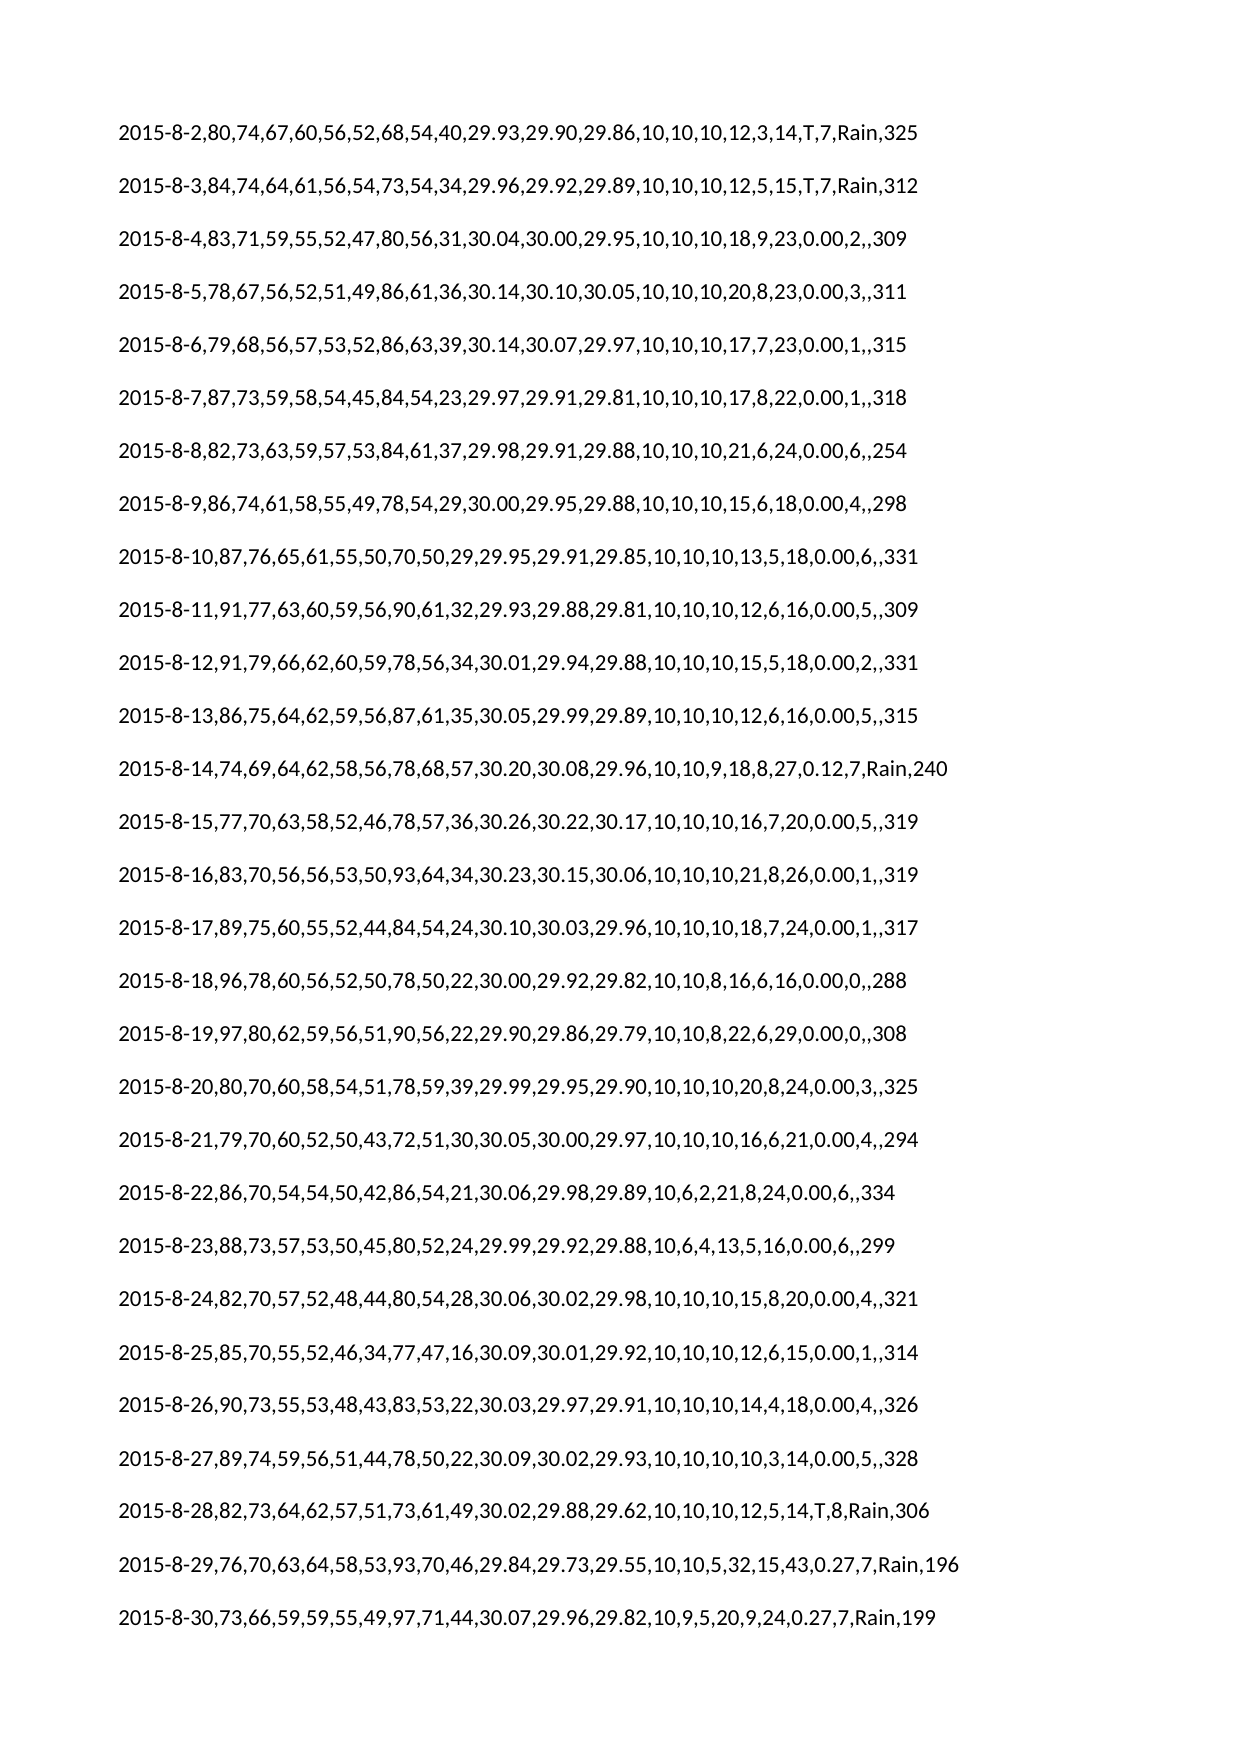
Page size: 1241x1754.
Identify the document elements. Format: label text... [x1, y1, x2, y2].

text 2015-8-10,87,76,65,61,55,50,70,50,29,29.95,29.91,29.85,10,10,10,13,5,18,0.00,6,,331 [118, 542, 1122, 570]
text 2015-8-16,83,70,56,56,53,50,93,64,34,30.23,30.15,30.06,10,10,10,21,8,26,0.00,1,,319 [118, 860, 1122, 888]
text 2015-8-8,82,73,63,59,57,53,84,61,37,29.98,29.91,29.88,10,10,10,21,6,24,0.00,6,,254 [118, 436, 1122, 464]
text 2015-8-28,82,73,64,62,57,51,73,61,49,30.02,29.88,29.62,10,10,10,12,5,14,T,8,Rain,306 [118, 1497, 1122, 1525]
text 2015-8-18,96,78,60,56,52,50,78,50,22,30.00,29.92,29.82,10,10,8,16,6,16,0.00,0,,288 [118, 966, 1122, 994]
text 2015-8-26,90,73,55,53,48,43,83,53,22,30.03,29.97,29.91,10,10,10,14,4,18,0.00,4,,326 [118, 1391, 1122, 1419]
text 2015-8-17,89,75,60,55,52,44,84,54,24,30.10,30.03,29.96,10,10,10,18,7,24,0.00,1,,317 [118, 913, 1122, 941]
text 2015-8-6,79,68,56,57,53,52,86,63,39,30.14,30.07,29.97,10,10,10,17,7,23,0.00,1,,315 [118, 330, 1122, 358]
text 2015-8-19,97,80,62,59,56,51,90,56,22,29.90,29.86,29.79,10,10,8,22,6,29,0.00,0,,308 [118, 1019, 1122, 1047]
text 2015-8-25,85,70,55,52,46,34,77,47,16,30.09,30.01,29.92,10,10,10,12,6,15,0.00,1,,314 [118, 1338, 1122, 1366]
text 2015-8-24,82,70,57,52,48,44,80,54,28,30.06,30.02,29.98,10,10,10,15,8,20,0.00,4,,321 [118, 1284, 1122, 1313]
text 2015-8-5,78,67,56,52,51,49,86,61,36,30.14,30.10,30.05,10,10,10,20,8,23,0.00,3,,311 [118, 277, 1122, 305]
text 2015-8-4,83,71,59,55,52,47,80,56,31,30.04,30.00,29.95,10,10,10,18,9,23,0.00,2,,309 [118, 224, 1122, 252]
text 2015-8-7,87,73,59,58,54,45,84,54,23,29.97,29.91,29.81,10,10,10,17,8,22,0.00,1,,318 [118, 383, 1122, 411]
text 2015-8-22,86,70,54,54,50,42,86,54,21,30.06,29.98,29.89,10,6,2,21,8,24,0.00,6,,334 [118, 1178, 1122, 1207]
text 2015-8-29,76,70,63,64,58,53,93,70,46,29.84,29.73,29.55,10,10,5,32,15,43,0.27,7,Rain,196 [118, 1550, 1122, 1578]
text 2015-8-20,80,70,60,58,54,51,78,59,39,29.99,29.95,29.90,10,10,10,20,8,24,0.00,3,,325 [118, 1072, 1122, 1101]
text 2015-8-2,80,74,67,60,56,52,68,54,40,29.93,29.90,29.86,10,10,10,12,3,14,T,7,Rain,325 [118, 118, 1122, 146]
text 2015-8-21,79,70,60,52,50,43,72,51,30,30.05,30.00,29.97,10,10,10,16,6,21,0.00,4,,294 [118, 1126, 1122, 1153]
text 2015-8-27,89,74,59,56,51,44,78,50,22,30.09,30.02,29.93,10,10,10,10,3,14,0.00,5,,328 [118, 1444, 1122, 1472]
text 2015-8-13,86,75,64,62,59,56,87,61,35,30.05,29.99,29.89,10,10,10,12,6,16,0.00,5,,315 [118, 701, 1122, 729]
text 2015-8-9,86,74,61,58,55,49,78,54,29,30.00,29.95,29.88,10,10,10,15,6,18,0.00,4,,298 [118, 489, 1122, 517]
text 2015-8-15,77,70,63,58,52,46,78,57,36,30.26,30.22,30.17,10,10,10,16,7,20,0.00,5,,319 [118, 807, 1122, 835]
text 2015-8-11,91,77,63,60,59,56,90,61,32,29.93,29.88,29.81,10,10,10,12,6,16,0.00,5,,309 [118, 595, 1122, 623]
text 2015-8-3,84,74,64,61,56,54,73,54,34,29.96,29.92,29.89,10,10,10,12,5,15,T,7,Rain,312 [118, 171, 1122, 199]
text 2015-8-30,73,66,59,59,55,49,97,71,44,30.07,29.96,29.82,10,9,5,20,9,24,0.27,7,Rain,199 [118, 1603, 1122, 1631]
text 2015-8-12,91,79,66,62,60,59,78,56,34,30.01,29.94,29.88,10,10,10,15,5,18,0.00,2,,331 [118, 648, 1122, 676]
text 2015-8-23,88,73,57,53,50,45,80,52,24,29.99,29.92,29.88,10,6,4,13,5,16,0.00,6,,299 [118, 1232, 1122, 1259]
text 2015-8-14,74,69,64,62,58,56,78,68,57,30.20,30.08,29.96,10,10,9,18,8,27,0.12,7,Rain,240 [118, 754, 1122, 782]
